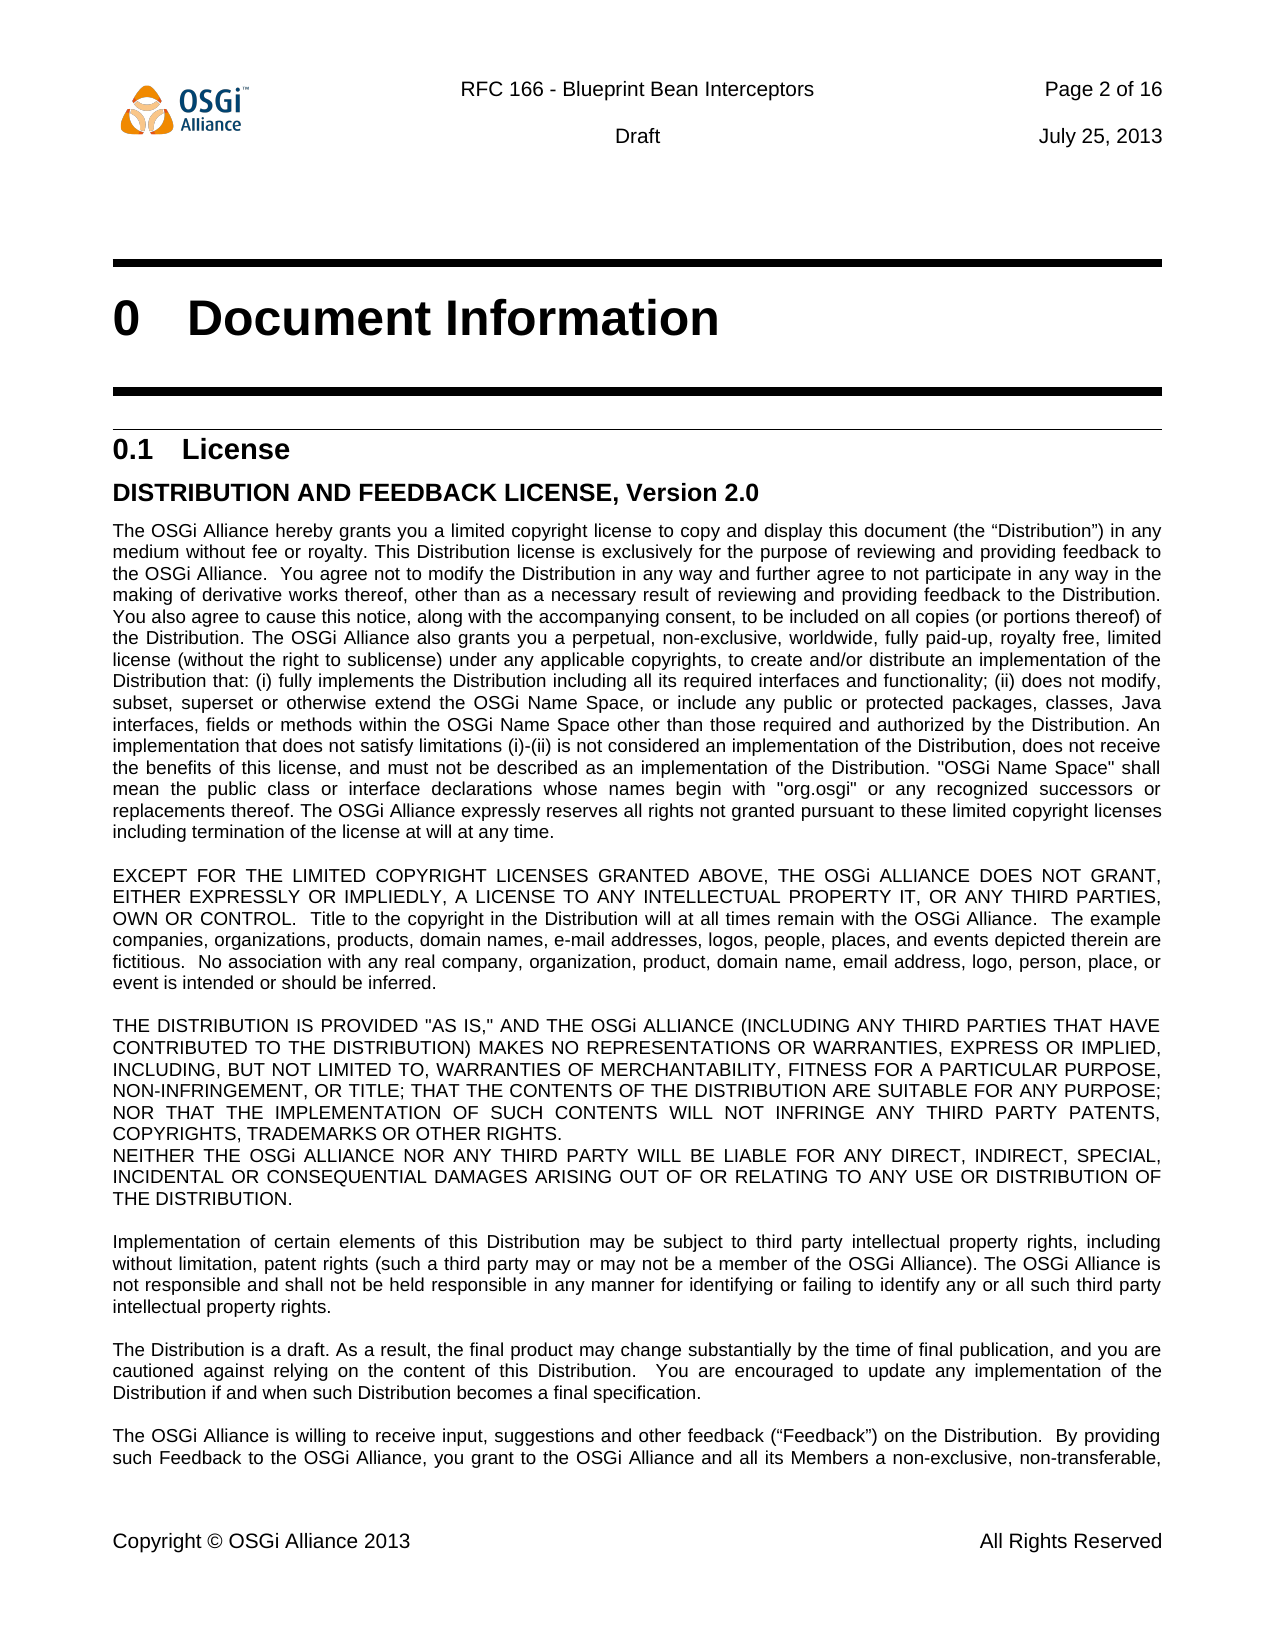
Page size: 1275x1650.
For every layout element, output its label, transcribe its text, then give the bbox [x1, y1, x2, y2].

text The OSGi Alliance is willing to receive input, suggestions and other feedback (“Feedback”) on the Distribution. By providing such Feedback to the OSGi Alliance, you grant to the OSGi Alliance and all its Members a non-exclusive, non-transferable, [112, 1425, 1162, 1468]
text THE DISTRIBUTION IS PROVIDED "AS IS," AND THE OSGi ALLIANCE (INCLUDING ANY THIRD PARTIES THAT HAVE CONTRIBUTED TO THE DISTRIBUTION) MAKES NO REPRESENTATIONS OR WARRANTIES, EXPRESS OR IMPLIED, INCLUDING, BUT NOT LIMITED TO, WARRANTIES OF MERCHANTABILITY, FITNESS FOR A PARTICULAR PURPOSE, NON-INFRINGEMENT, OR TITLE; THAT THE CONTENTS OF THE DISTRIBUTION ARE SUITABLE FOR ANY PURPOSE; NOR THAT THE IMPLEMENTATION OF SUCH CONTENTS WILL NOT INFRINGE ANY THIRD PARTY PATENTS, COPYRIGHTS, TRADEMARKS OR OTHER RIGHTS. [112, 1015, 1162, 1145]
subtitle Document Information [112, 260, 1162, 396]
text NEITHER THE OSGi ALLIANCE NOR ANY THIRD PARTY WILL BE LIABLE FOR ANY DIRECT, INDIRECT, SPECIAL, INCIDENTAL OR CONSEQUENTIAL DAMAGES ARISING OUT OF OR RELATING TO ANY USE OR DISTRIBUTION OF THE DISTRIBUTION. [112, 1145, 1162, 1209]
subtitle License [112, 430, 1162, 466]
text EXCEPT FOR THE LIMITED COPYRIGHT LICENSES GRANTED ABOVE, THE OSGi ALLIANCE DOES NOT GRANT, EITHER EXPRESSLY OR IMPLIEDLY, A LICENSE TO ANY INTELLECTUAL PROPERTY IT, OR ANY THIRD PARTIES, OWN OR CONTROL. Title to the copyright in the Distribution will at all times remain with the OSGi Alliance. The example companies, organizations, products, domain names, e-mail addresses, logos, people, places, and events depicted therein are fictitious. No association with any real company, organization, product, domain name, email address, logo, person, place, or event is intended or should be inferred. [112, 864, 1162, 994]
text Implementation of certain elements of this Distribution may be subject to third party intellectual property rights, including without limitation, patent rights (such a third party may or may not be a member of the OSGi Alliance). The OSGi Alliance is not responsible and shall not be held responsible in any manner for identifying or failing to identify any or all such third party intellectual property rights. [112, 1231, 1162, 1317]
text The OSGi Alliance hereby grants you a limited copyright license to copy and display this document (the “Distribution”) in any medium without fee or royalty. This Distribution license is exclusively for the purpose of reviewing and providing feedback to the OSGi Alliance. You agree not to modify the Distribution in any way and further agree to not participate in any way in the making of derivative works thereof, other than as a necessary result of reviewing and providing feedback to the Distribution. You also agree to cause this notice, along with the accompanying consent, to be included on all copies (or portions thereof) of the Distribution. The OSGi Alliance also grants you a perpetual, non-exclusive, worldwide, fully paid-up, royalty free, limited license (without the right to sublicense) under any applicable copyrights, to create and/or distribute an implementation of the Distribution that: (i) fully implements the Distribution including all its required interfaces and functionality; (ii) does not modify, subset, superset or otherwise extend the OSGi Name Space, or include any public or protected packages, classes, Java interfaces, fields or methods within the OSGi Name Space other than those required and authorized by the Distribution. An implementation that does not satisfy limitations (i)-(ii) is not considered an implementation of the Distribution, does not receive the benefits of this license, and must not be described as an implementation of the Distribution. "OSGi Name Space" shall mean the public class or interface declarations whose names begin with "org.osgi" or any recognized successors or replacements thereof. The OSGi Alliance expressly reserves all rights not granted pursuant to these limited copyright licenses including termination of the license at will at any time. [112, 519, 1162, 843]
text The Distribution is a draft. As a result, the final product may change substantially by the time of final publication, and you are cautioned against relying on the content of this Distribution. You are encouraged to update any implementation of the Distribution if and when such Distribution becomes a final specification. [112, 1339, 1162, 1403]
text DISTRIBUTION AND FEEDBACK LICENSE, Version 2.0 [112, 478, 1162, 507]
picture [113, 78, 257, 142]
